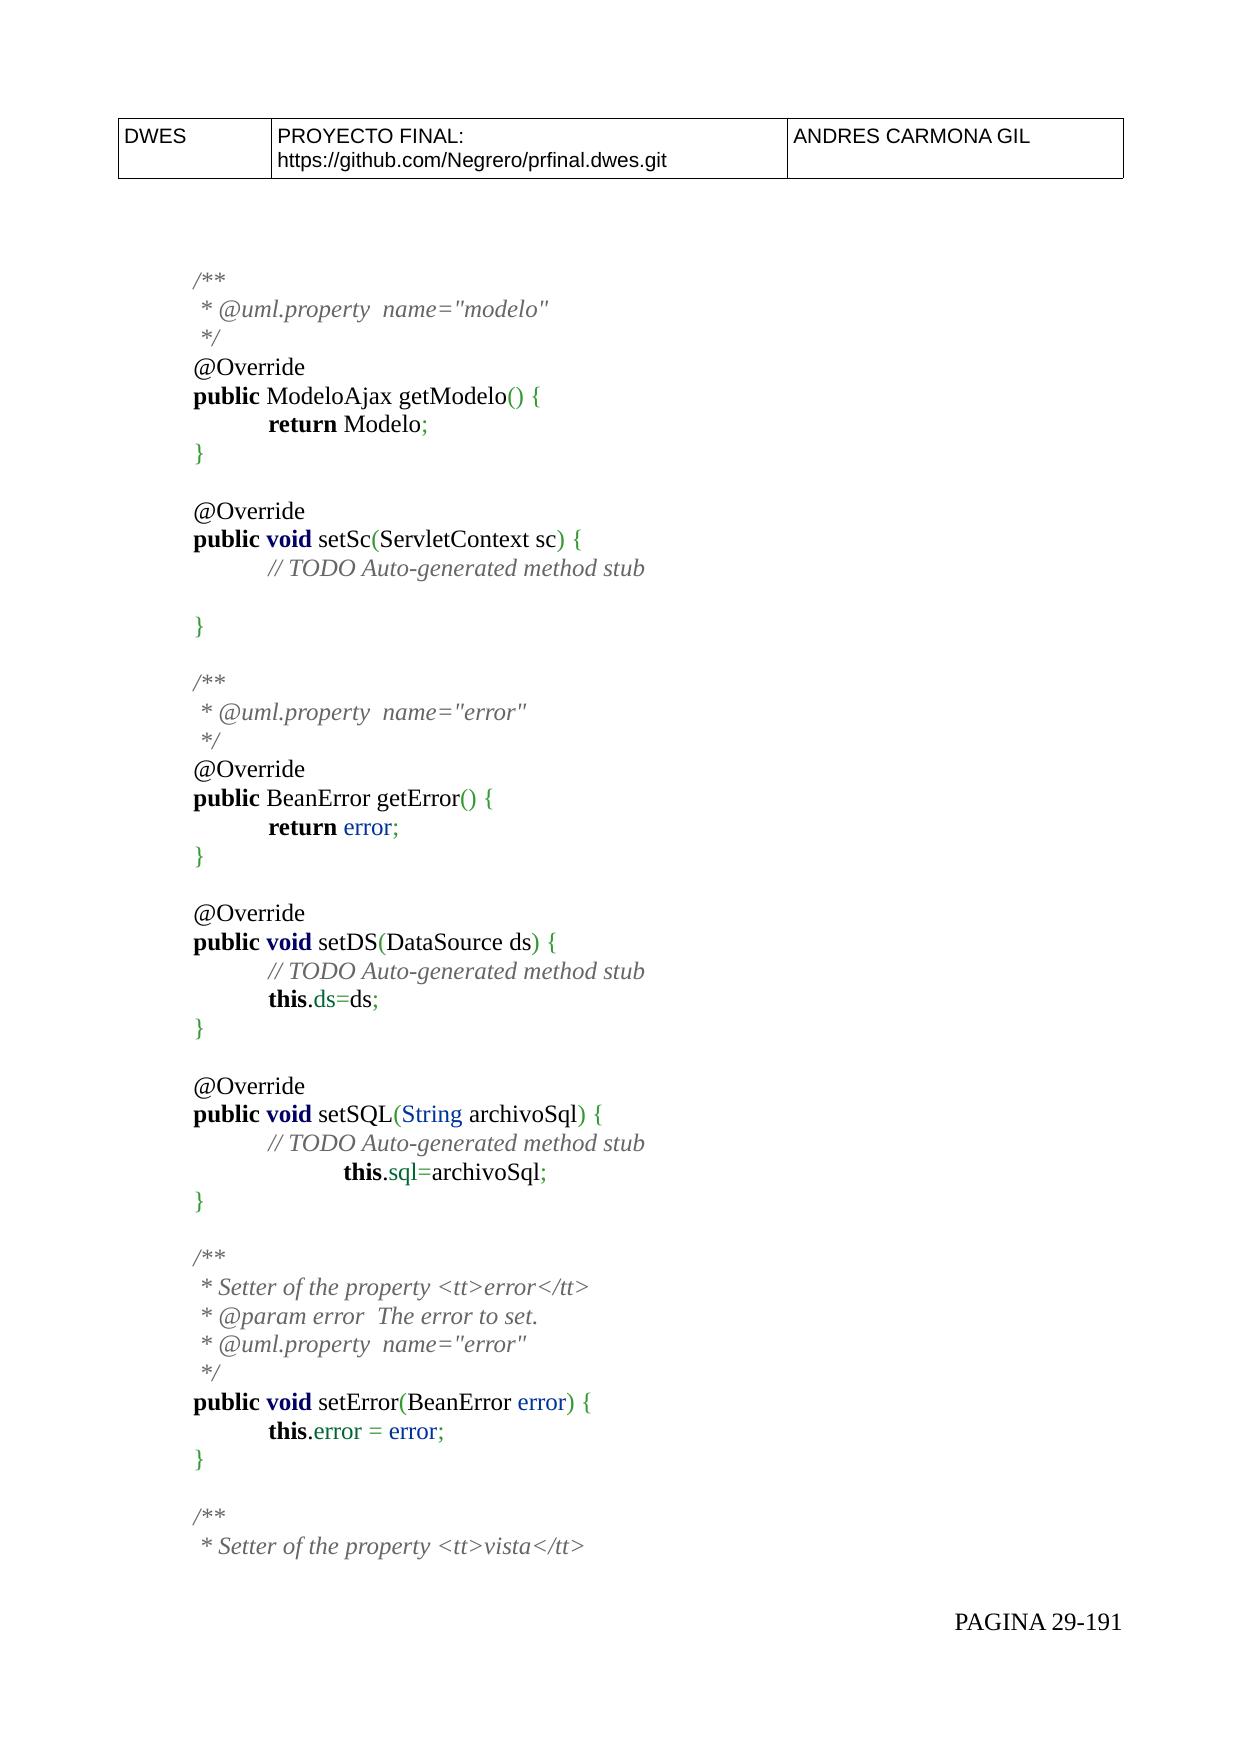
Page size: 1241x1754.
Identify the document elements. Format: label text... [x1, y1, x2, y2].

text @Override [118, 1071, 1122, 1099]
text // TODO Auto-generated method stub [118, 956, 1122, 984]
text public ModeloAjax getModelo() { [118, 381, 1122, 409]
text this.ds=ds; [118, 984, 1122, 1013]
text public void setSQL(String archivoSql) { [118, 1099, 1122, 1128]
text * @param error The error to set. [118, 1301, 1122, 1329]
text this.error = error; [118, 1416, 1122, 1444]
text // TODO Auto-generated method stub [118, 553, 1122, 582]
text } [118, 438, 1122, 467]
text @Override [118, 754, 1122, 783]
text } [118, 1444, 1122, 1473]
text * Setter of the property <tt>vista</tt> [118, 1531, 1122, 1559]
text } [118, 1013, 1122, 1042]
text this.sql=archivoSql; [118, 1157, 1122, 1186]
text public void setDS(DataSource ds) { [118, 927, 1122, 956]
text * @uml.property name="error" [118, 697, 1122, 726]
text } [118, 611, 1122, 639]
text // TODO Auto-generated method stub [118, 1128, 1122, 1157]
text /** [118, 1502, 1122, 1531]
text return error; [118, 812, 1122, 841]
text * Setter of the property <tt>error</tt> [118, 1272, 1122, 1301]
text public void setSc(ServletContext sc) { [118, 524, 1122, 553]
text */ [118, 1358, 1122, 1387]
text * @uml.property name="modelo" [118, 294, 1122, 323]
text /** [118, 266, 1122, 294]
text */ [118, 726, 1122, 754]
text return Modelo; [118, 409, 1122, 438]
text } [118, 1186, 1122, 1214]
text /** [118, 1243, 1122, 1272]
text @Override [118, 352, 1122, 381]
text /** [118, 668, 1122, 697]
text @Override [118, 496, 1122, 524]
text */ [118, 323, 1122, 352]
text * @uml.property name="error" [118, 1329, 1122, 1358]
text public void setError(BeanError error) { [118, 1387, 1122, 1416]
text } [118, 841, 1122, 869]
text public BeanError getError() { [118, 783, 1122, 812]
text @Override [118, 898, 1122, 927]
